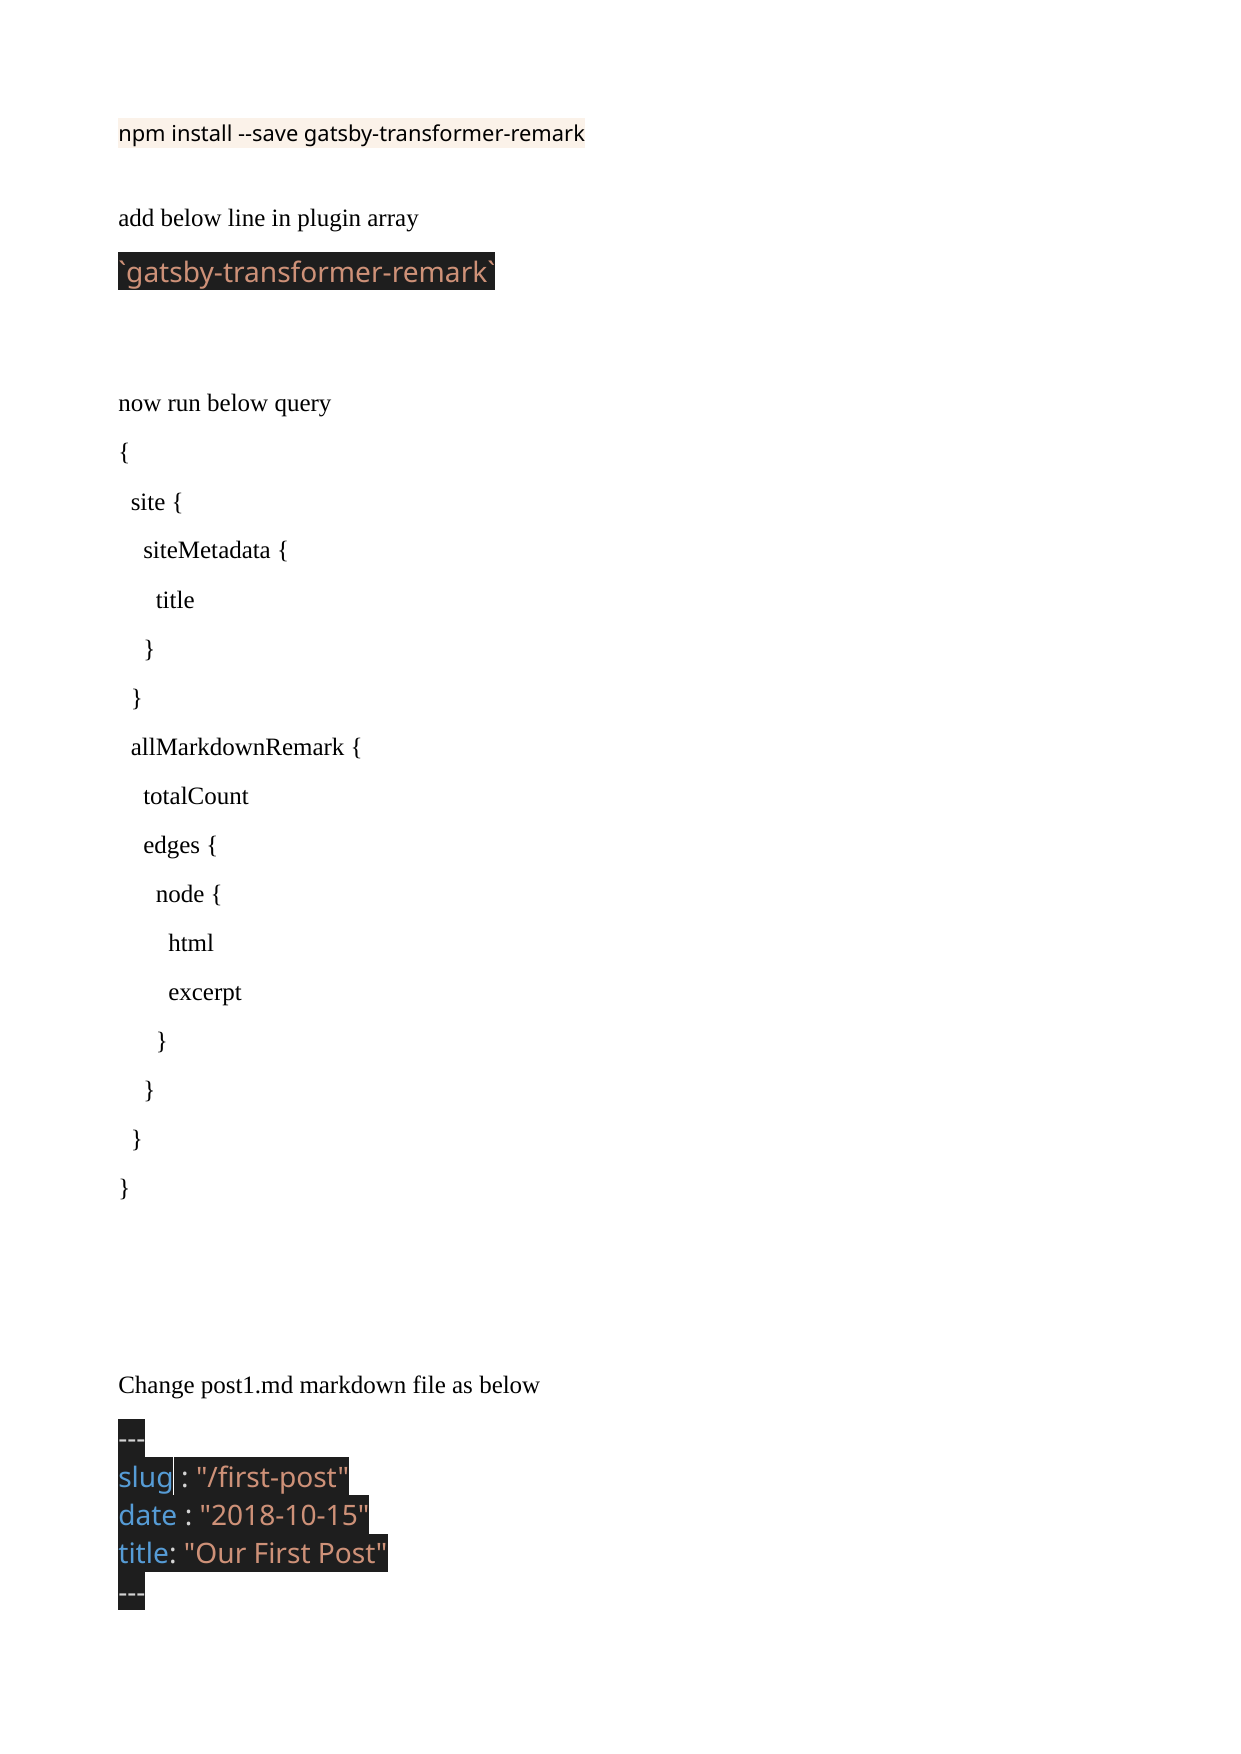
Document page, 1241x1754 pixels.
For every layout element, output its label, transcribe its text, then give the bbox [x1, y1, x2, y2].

text now run below query [118, 388, 1122, 417]
text } [118, 1075, 1122, 1104]
text --- [118, 1419, 1122, 1457]
text html [118, 928, 1122, 957]
text edges { [118, 830, 1122, 859]
text { [118, 437, 1122, 466]
text title [118, 585, 1122, 613]
text `gatsby-transformer-remark` [118, 252, 1122, 290]
text excerpt [118, 977, 1122, 1006]
text } [118, 683, 1122, 712]
text } [118, 634, 1122, 662]
text siteMetadata { [118, 536, 1122, 564]
text node { [118, 879, 1122, 908]
text site { [118, 487, 1122, 515]
text npm install --save gatsby-transformer-remark [118, 118, 1122, 148]
text date : "2018-10-15" [118, 1495, 1122, 1534]
text title: "Our First Post" [118, 1534, 1122, 1572]
text slug : "/first-post" [118, 1457, 1122, 1495]
text } [118, 1173, 1122, 1202]
text add below line in plugin array [118, 168, 1122, 232]
text } [118, 1124, 1122, 1153]
text totalCount [118, 781, 1122, 810]
text --- [118, 1572, 1122, 1610]
text } [118, 1026, 1122, 1055]
text allMarkdownRemark { [118, 732, 1122, 761]
text Change post1.md markdown file as below [118, 1370, 1122, 1398]
